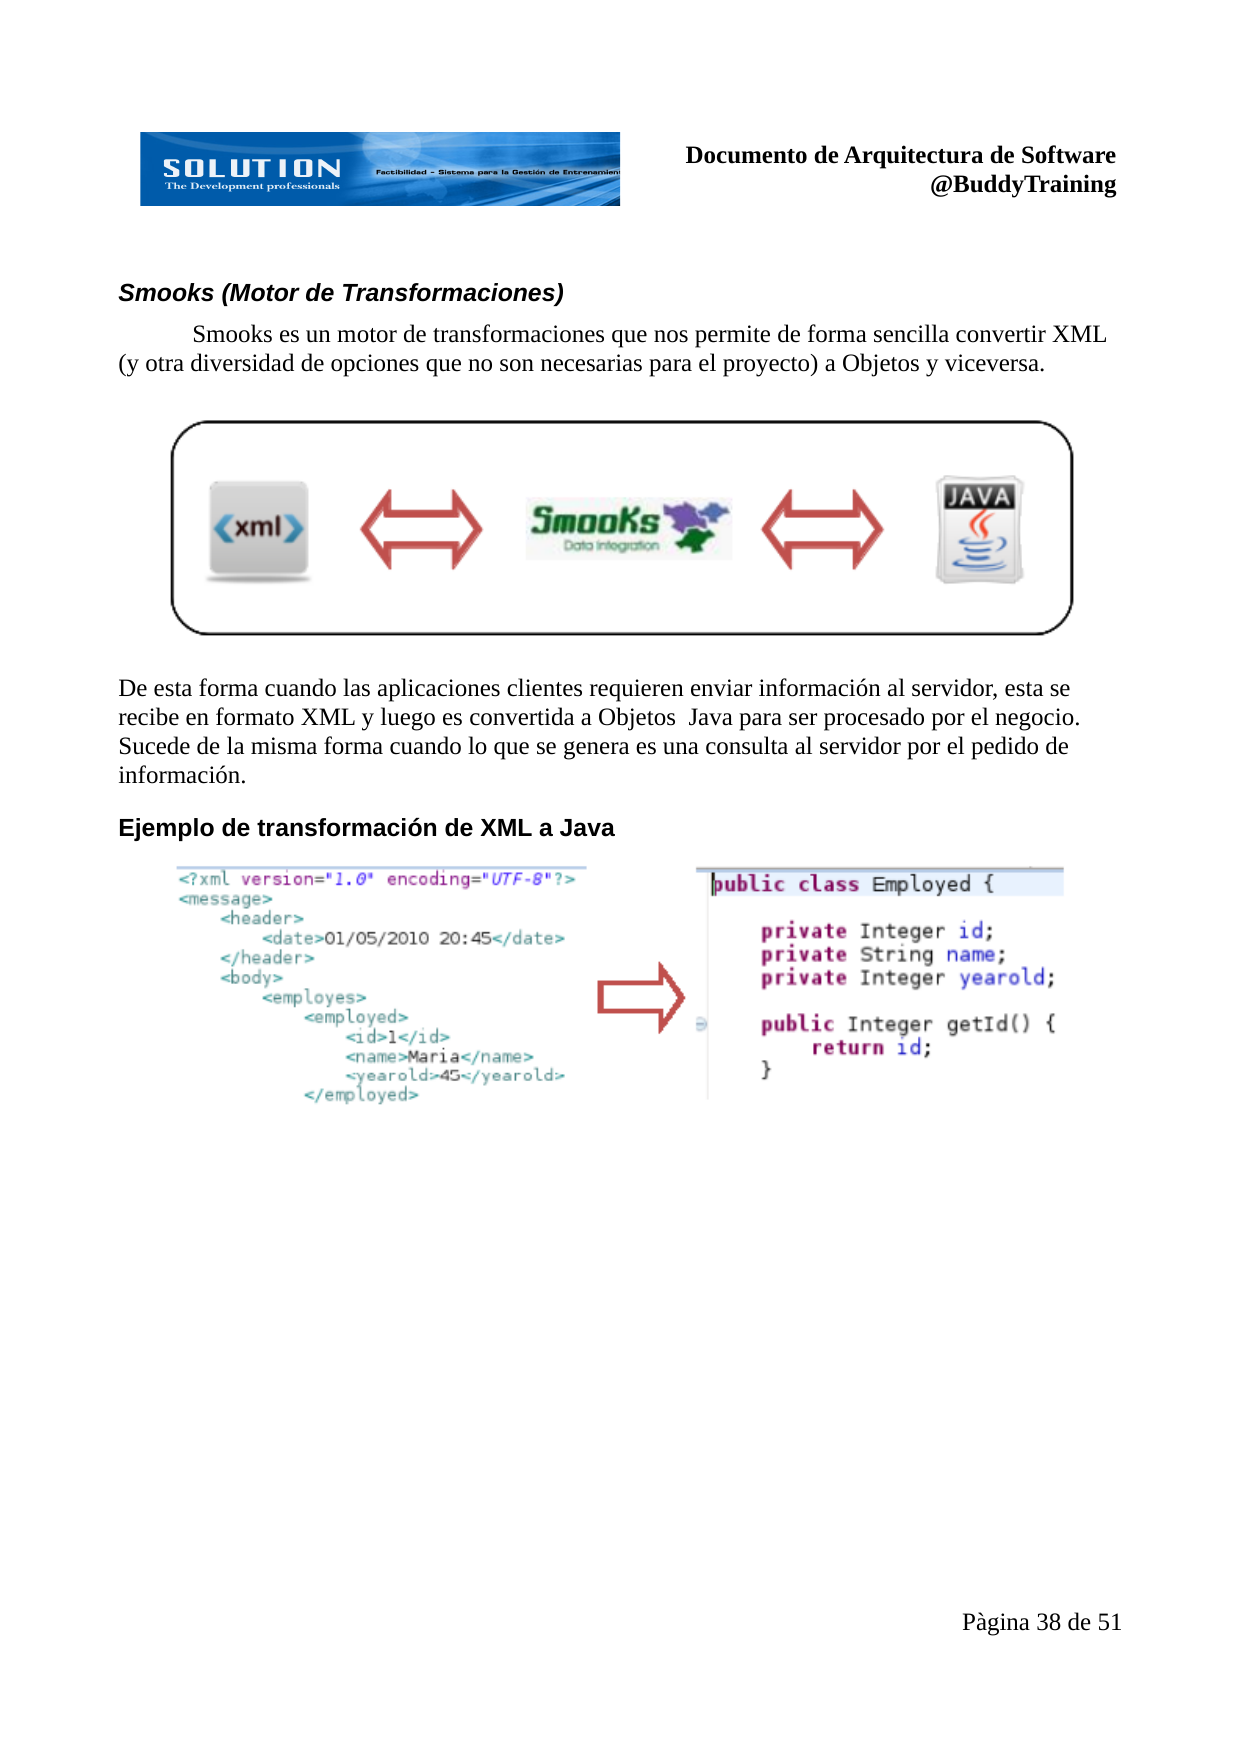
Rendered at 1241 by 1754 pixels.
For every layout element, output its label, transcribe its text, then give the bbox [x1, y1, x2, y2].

text Smooks es un motor de transformaciones que nos permite de forma sencilla convertir XML (y otra diversidad de opciones que no son necesarias para el proyecto) a Objetos y viceversa. [118, 319, 1122, 377]
picture [166, 854, 1074, 1128]
picture [157, 405, 1083, 645]
text De esta forma cuando las aplicaciones clientes requieren enviar información al servidor, esta se recibe en formato XML y luego es convertida a Objetos Java para ser procesado por el negocio. Sucede de la misma forma cuando lo que se genera es una consulta al servidor por el pedido de información. [118, 673, 1122, 788]
picture [140, 132, 621, 206]
subtitle Smooks (Motor de Transformaciones) [118, 278, 1122, 307]
subtitle Ejemplo de transformación de XML a Java [118, 813, 1122, 842]
